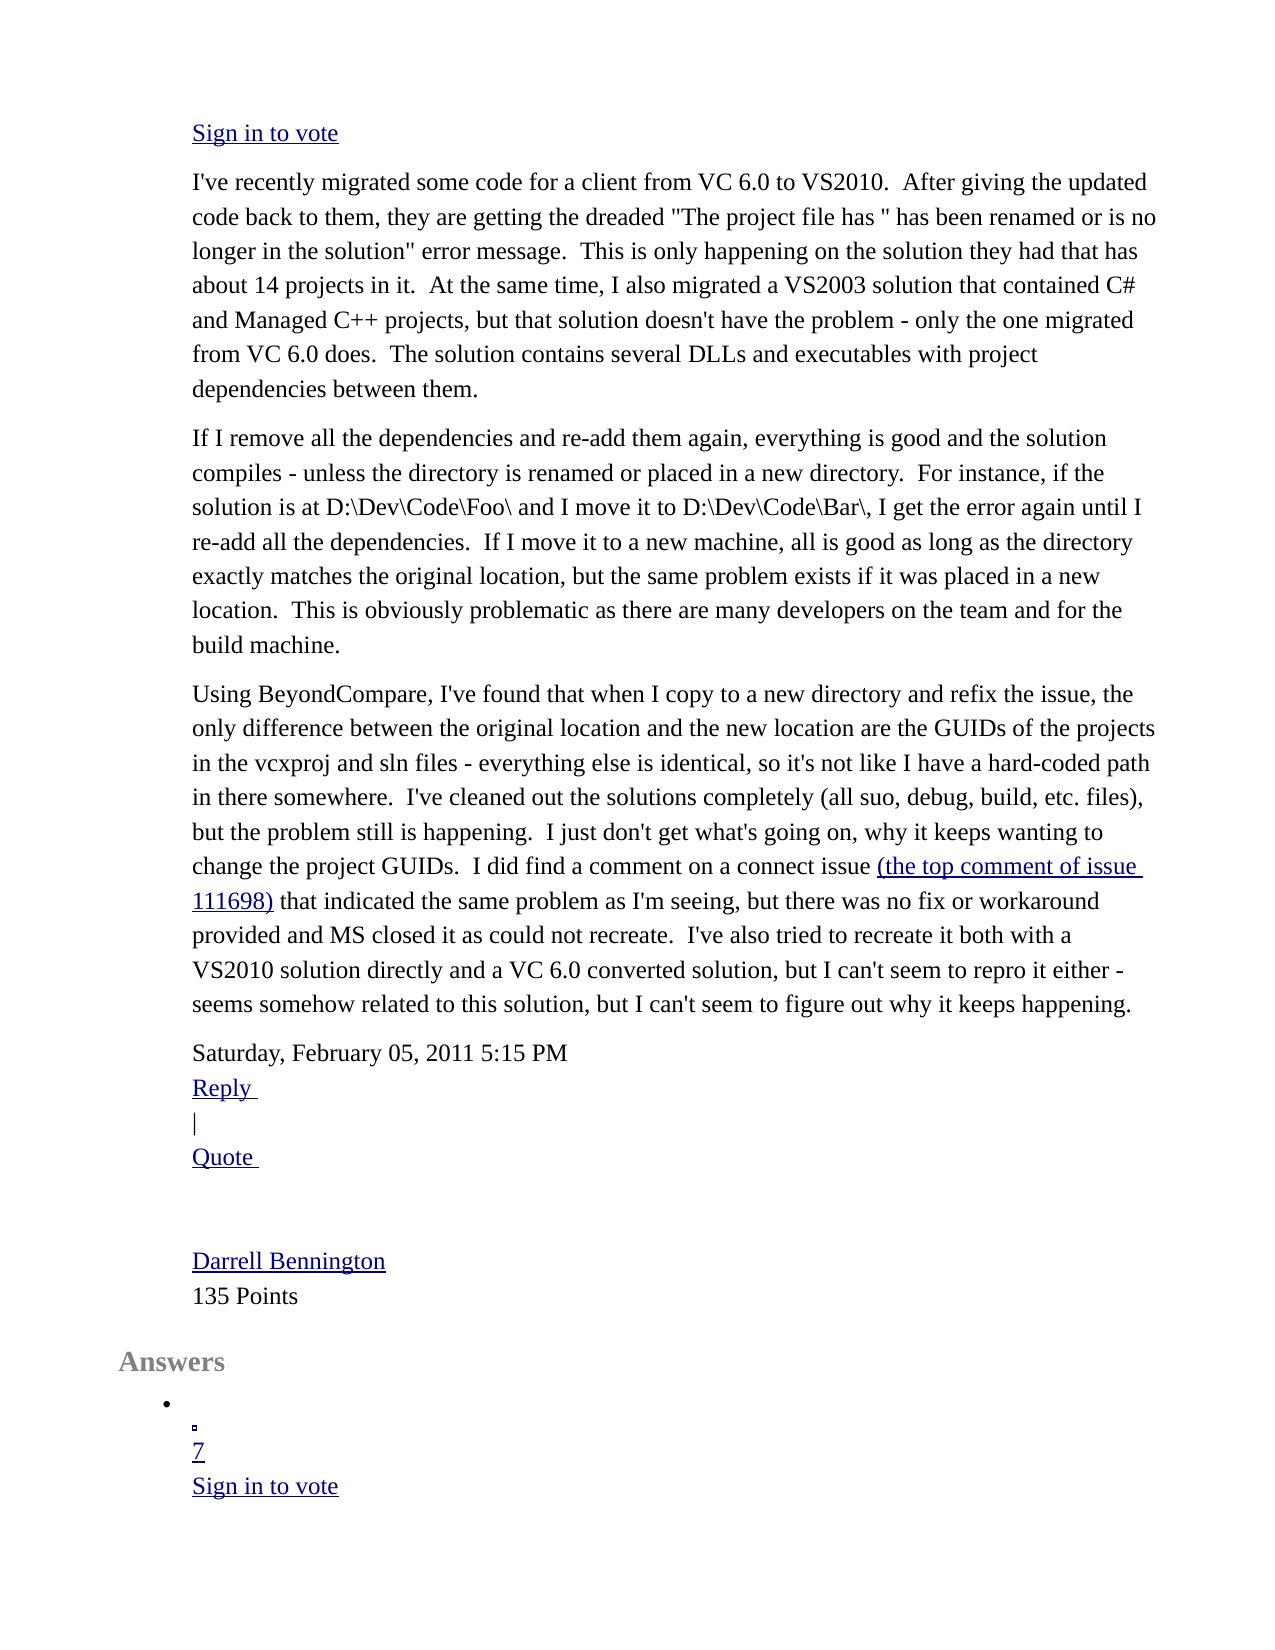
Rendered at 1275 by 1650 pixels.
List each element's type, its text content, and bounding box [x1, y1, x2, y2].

list Reply [162, 1073, 1157, 1102]
list | [162, 1107, 1157, 1136]
list If I remove all the dependencies and re-add them again, everything is good and the solution compiles - unless the directory is renamed or placed in a new directory. For instance, if the solution is at D:\Dev\Code\Foo\ and I move it to D:\Dev\Code\Bar\, I get the error again until I re-add all the dependencies. If I move it to a new machine, all is good as long as the directory exactly matches the original location, but the same problem exists if it was placed in a new location. This is obviously problematic as there are many developers on the team and for the build machine. [162, 423, 1157, 659]
list 135 Points [162, 1281, 1157, 1310]
list Sign in to vote [162, 118, 1157, 147]
list Darrell Bennington [162, 1246, 1157, 1275]
list Sign in to vote [162, 1471, 1157, 1499]
list Saturday, February 05, 2011 5:15 PM [162, 1038, 1157, 1067]
subtitle Answers [118, 1344, 1157, 1378]
list I've recently migrated some code for a client from VC 6.0 to VS2010. After giving the updated code back to them, they are getting the dreaded "The project file has '' has been renamed or is no longer in the solution" error message. This is only happening on the solution they had that has about 14 projects in it. At the same time, I also migrated a VS2003 solution that contained C# and Managed C++ projects, but that solution doesn't have the problem - only the one migrated from VC 6.0 does. The solution contains several DLLs and executables with project dependencies between them. [162, 167, 1157, 403]
list 7 [162, 1436, 1157, 1465]
list Quote [162, 1142, 1157, 1171]
list Using BeyondCompare, I've found that when I copy to a new directory and refix the issue, the only difference between the original location and the new location are the GUIDs of the projects in the vcxproj and sln files - everything else is identical, so it's not like I have a hard-coded path in there somewhere. I've cleaned out the solutions completely (all suo, debug, build, etc. files), but the problem still is happening. I just don't get what's going on, why it keeps wanting to change the project GUIDs. I did find a comment on a connect issue (the top comment of issue 111698) that indicated the same problem as I'm seeing, but there was no fix or workaround provided and MS closed it as could not recreate. I've also tried to recreate it both with a VS2010 solution directly and a VC 6.0 converted solution, but I can't seem to repro it either - seems somehow related to this solution, but I can't seem to figure out why it keeps happening. [162, 679, 1157, 1018]
